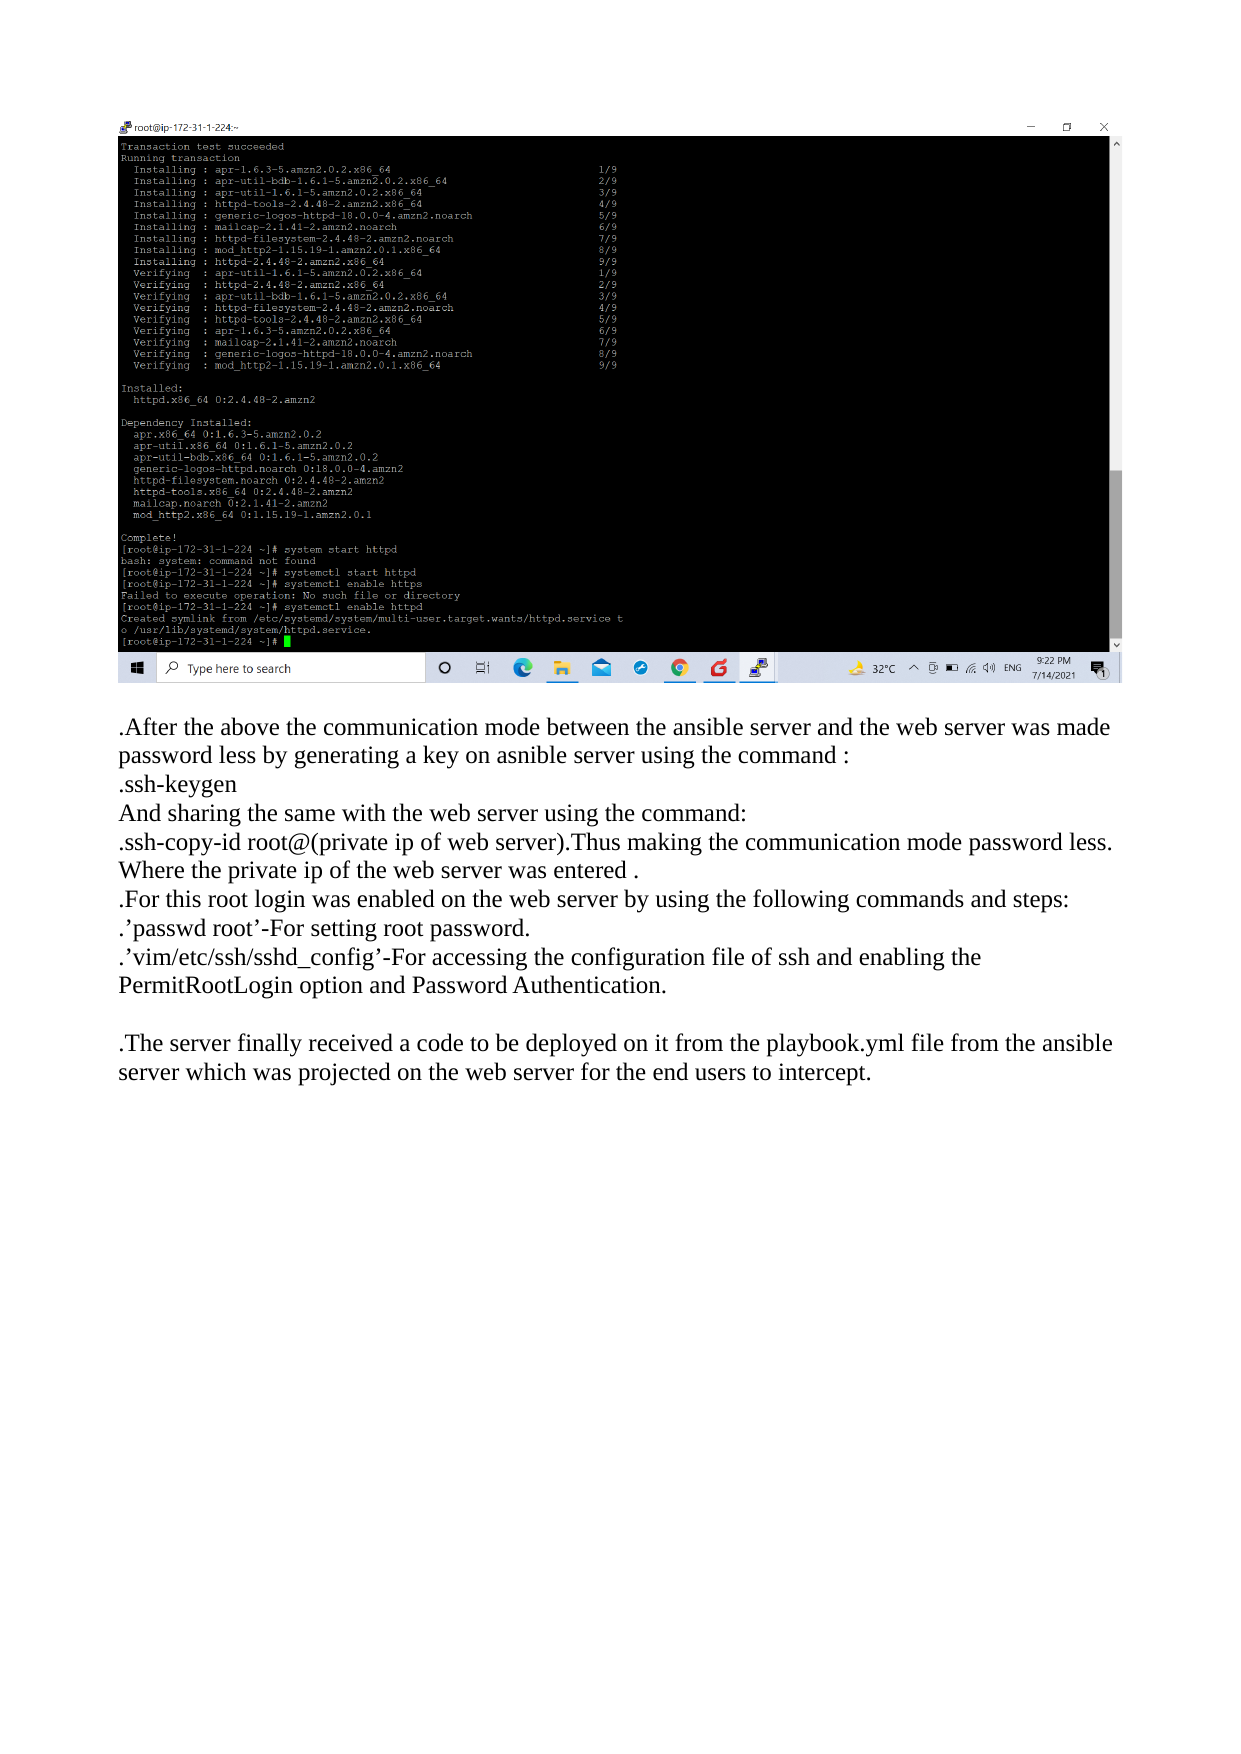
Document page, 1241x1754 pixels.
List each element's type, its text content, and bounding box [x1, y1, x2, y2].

text Where the private ip of the web server was entered . [118, 855, 1122, 884]
picture [118, 118, 1123, 683]
text .For this root login was enabled on the web server by using the following commands and steps: [118, 884, 1122, 913]
text And sharing the same with the web server using the command: [118, 798, 1122, 827]
text .After the above the communication mode between the ansible server and the web server was made password less by generating a key on asnible server using the command : [118, 712, 1122, 769]
text .The server finally received a code to be deployed on it from the playbook.yml file from the ansible server which was projected on the web server for the end users to intercept. [118, 1028, 1122, 1085]
text .ssh-keygen [118, 769, 1122, 798]
text .’vim/etc/ssh/sshd_config’-For accessing the configuration file of ssh and enabling the PermitRootLogin option and Password Authentication. [118, 942, 1122, 999]
text .’passwd root’-For setting root password. [118, 913, 1122, 942]
text .ssh-copy-id root@(private ip of web server).Thus making the communication mode password less. [118, 827, 1122, 855]
